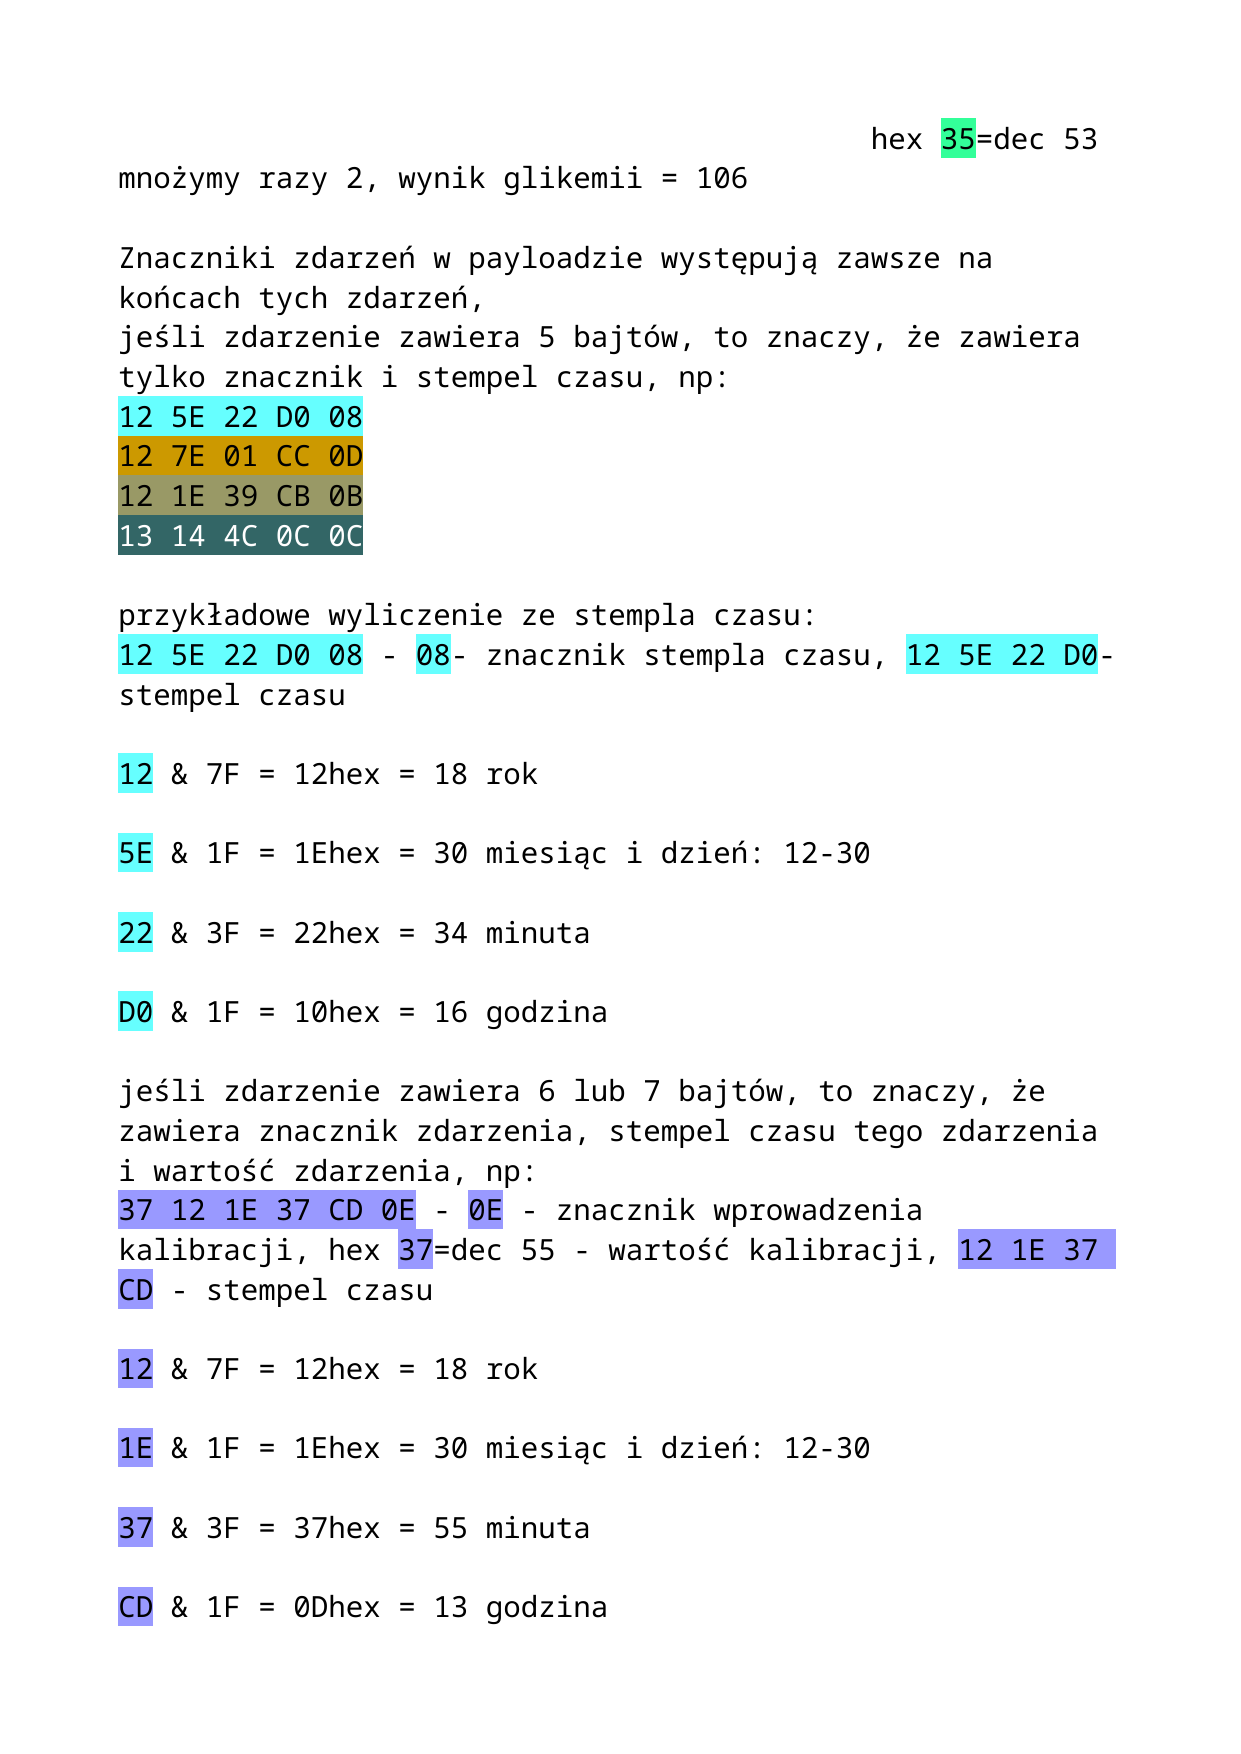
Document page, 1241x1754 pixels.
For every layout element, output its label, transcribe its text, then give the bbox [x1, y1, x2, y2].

text 22 & 3F = 22hex = 34 minuta [118, 872, 1122, 952]
text jeśli zdarzenie zawiera 6 lub 7 bajtów, to znaczy, że zawiera znacznik zdarzenia, stempel czasu tego zdarzenia i wartość zdarzenia, np: [118, 1071, 1122, 1190]
text 12 & 7F = 12hex = 18 rok [118, 1309, 1122, 1388]
text 5E & 1F = 1Ehex = 30 miesiąc i dzień: 12-30 [118, 793, 1122, 872]
text 12 & 7F = 12hex = 18 rok [118, 713, 1122, 793]
text hex 35=dec 53 mnożymy razy 2, wynik glikemii = 106 [118, 118, 1122, 197]
text 12 7E 01 CC 0D [118, 436, 1122, 475]
text przykładowe wyliczenie ze stempla czasu: [118, 594, 1122, 634]
text CD & 1F = 0Dhex = 13 godzina [118, 1547, 1122, 1626]
text 37 12 1E 37 CD 0E - 0E - znacznik wprowadzenia kalibracji, hex 37=dec 55 - wartość kalibracji, 12 1E 37 CD - stempel czasu [118, 1190, 1122, 1309]
text 12 5E 22 D0 08 [118, 396, 1122, 436]
text 37 & 3F = 37hex = 55 minuta [118, 1467, 1122, 1547]
text 12 5E 22 D0 08 - 08- znacznik stempla czasu, 12 5E 22 D0- stempel czasu [118, 634, 1122, 713]
text D0 & 1F = 10hex = 16 godzina [118, 952, 1122, 1031]
text jeśli zdarzenie zawiera 5 bajtów, to znaczy, że zawiera tylko znacznik i stempel czasu, np: [118, 317, 1122, 396]
text 12 1E 39 CB 0B [118, 475, 1122, 515]
text 1E & 1F = 1Ehex = 30 miesiąc i dzień: 12-30 [118, 1388, 1122, 1467]
text Znaczniki zdarzeń w payloadzie występują zawsze na końcach tych zdarzeń, [118, 237, 1122, 317]
text 13 14 4C 0C 0C [118, 515, 1122, 555]
